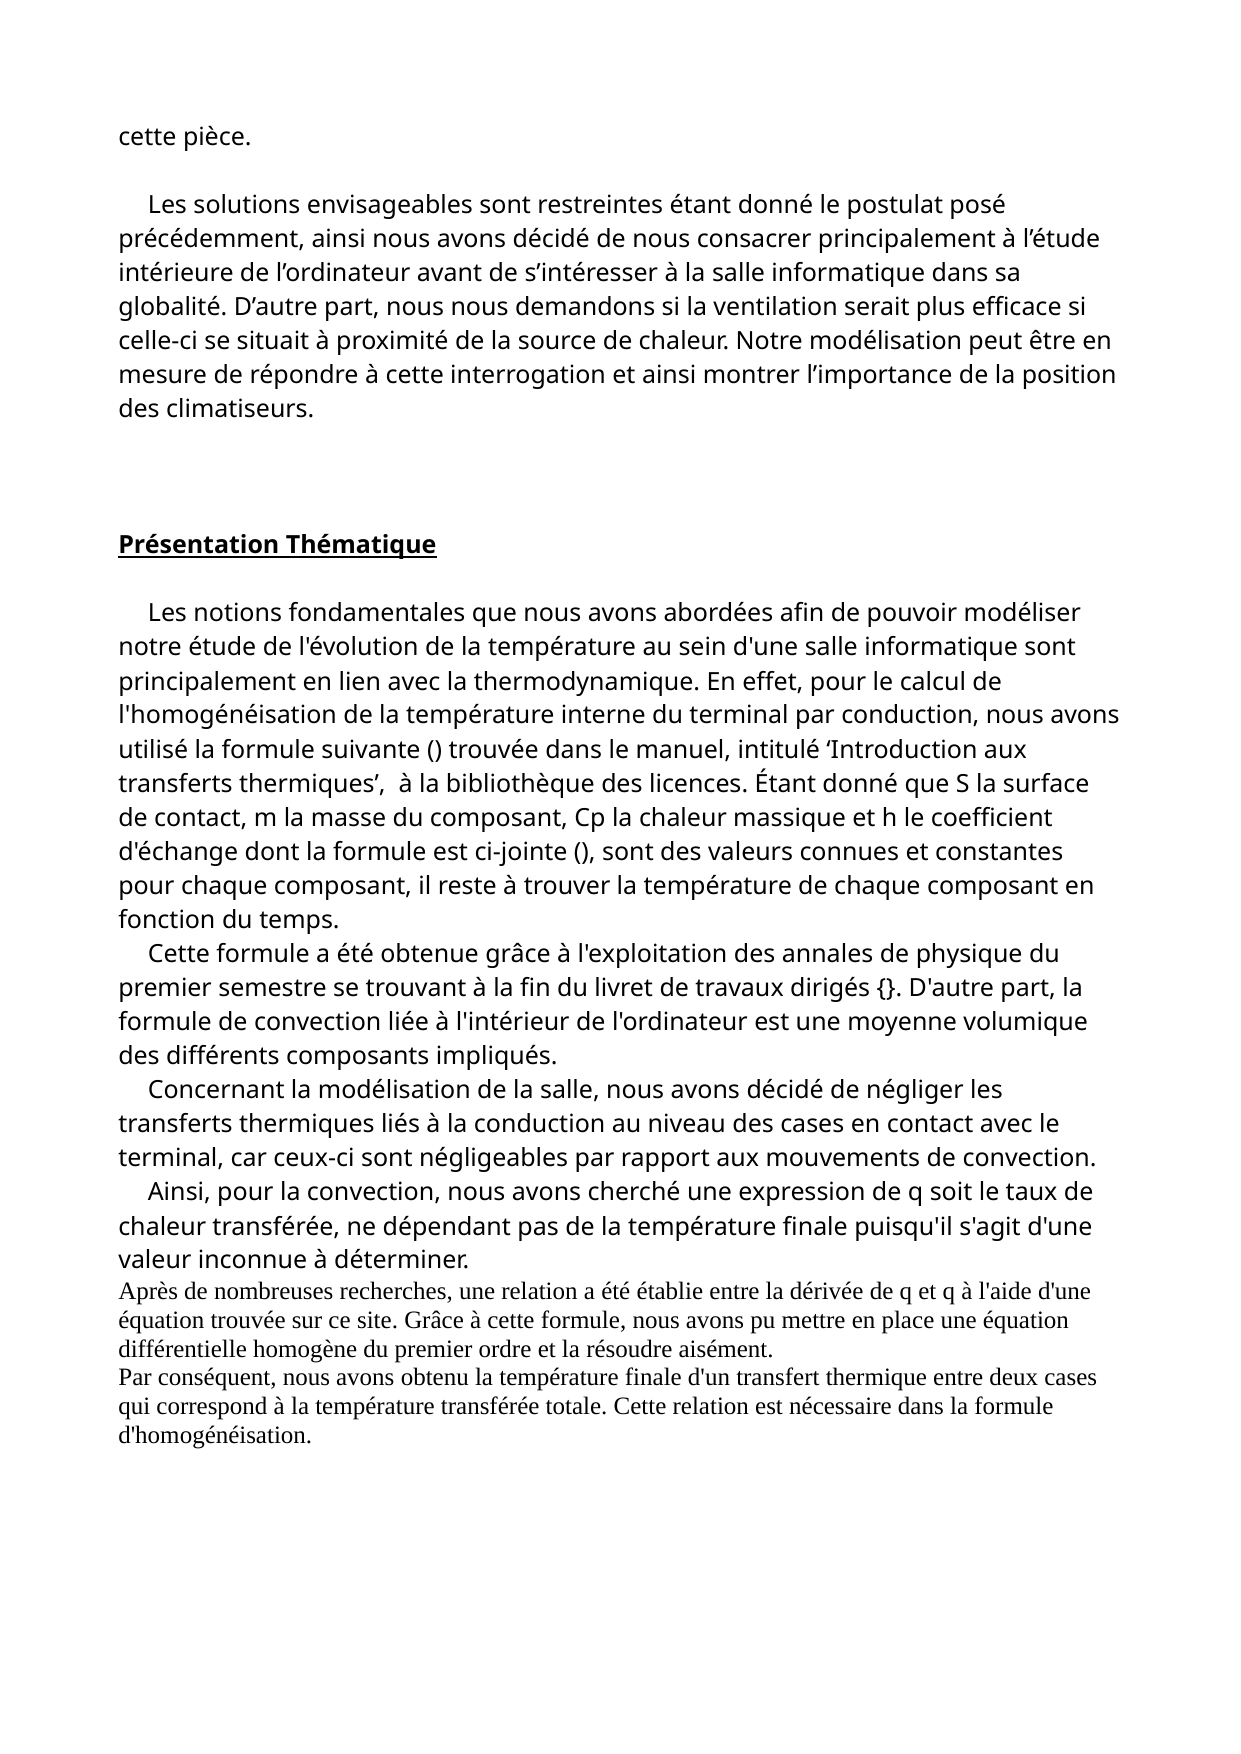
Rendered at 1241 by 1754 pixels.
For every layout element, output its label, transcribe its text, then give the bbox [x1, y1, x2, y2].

text cette pièce. [118, 118, 1122, 186]
text Après de nombreuses recherches, une relation a été établie entre la dérivée de q et q à l'aide d'une équation trouvée sur ce site. Grâce à cette formule, nous avons pu mettre en place une équation différentielle homogène du premier ordre et la résoudre aisément. [118, 1276, 1122, 1362]
text Les solutions envisageables sont restreintes étant donné le postulat posé précédemment, ainsi nous avons décidé de nous consacrer principalement à l’étude intérieure de l’ordinateur avant de s’intéresser à la salle informatique dans sa globalité. D’autre part, nous nous demandons si la ventilation serait plus efficace si celle-ci se situait à proximité de la source de chaleur. Notre modélisation peut être en mesure de répondre à cette interrogation et ainsi montrer l’importance de la position des climatiseurs. [118, 186, 1122, 425]
text Ainsi, pour la convection, nous avons cherché une expression de q soit le taux de chaleur transférée, ne dépendant pas de la température finale puisqu'il s'agit d'une valeur inconnue à déterminer. [118, 1174, 1122, 1276]
text Les notions fondamentales que nous avons abordées afin de pouvoir modéliser notre étude de l'évolution de la température au sein d'une salle informatique sont principalement en lien avec la thermodynamique. En effet, pour le calcul de l'homogénéisation de la température interne du terminal par conduction, nous avons utilisé la formule suivante () trouvée dans le manuel, intitulé ‘Introduction aux transferts thermiques’, à la bibliothèque des licences. Étant donné que S la surface de contact, m la masse du composant, Cp la chaleur massique et h le coefficient d'échange dont la formule est ci-jointe (), sont des valeurs connues et constantes pour chaque composant, il reste à trouver la température de chaque composant en fonction du temps. [118, 595, 1122, 936]
text Cette formule a été obtenue grâce à l'exploitation des annales de physique du premier semestre se trouvant à la fin du livret de travaux dirigés {}. D'autre part, la formule de convection liée à l'intérieur de l'ordinateur est une moyenne volumique des différents composants impliqués. [118, 936, 1122, 1072]
text Concernant la modélisation de la salle, nous avons décidé de négliger les transferts thermiques liés à la conduction au niveau des cases en contact avec le terminal, car ceux-ci sont négligeables par rapport aux mouvements de convection. [118, 1072, 1122, 1174]
text Présentation Thématique [118, 527, 1122, 561]
text Par conséquent, nous avons obtenu la température finale d'un transfert thermique entre deux cases qui correspond à la température transférée totale. Cette relation est nécessaire dans la formule d'homogénéisation. [118, 1362, 1122, 1449]
